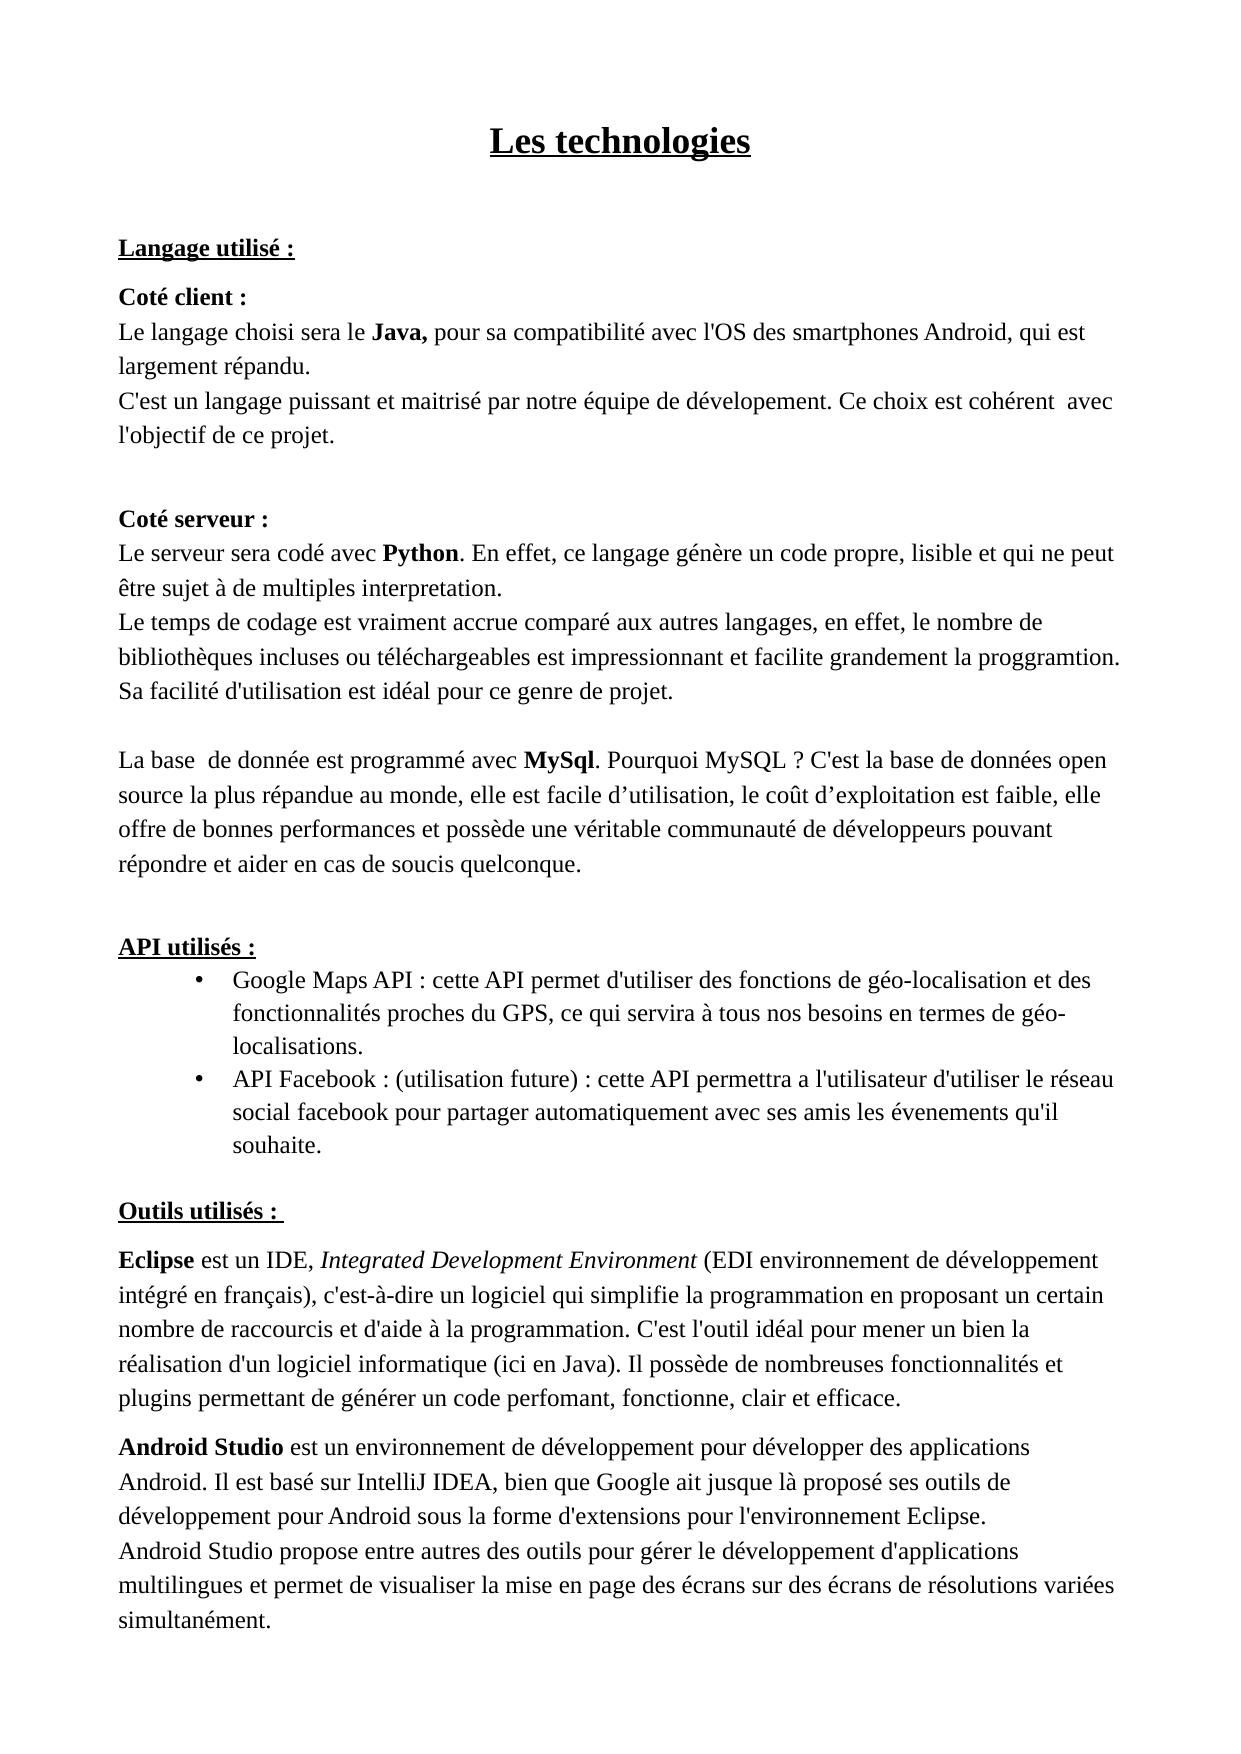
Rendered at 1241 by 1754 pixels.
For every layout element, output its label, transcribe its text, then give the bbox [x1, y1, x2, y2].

subtitle API utilisés : [118, 932, 1122, 961]
text C'est un langage puissant et maitrisé par notre équipe de dévelopement. Ce choix est cohérent avec l'objectif de ce projet. [118, 386, 1122, 449]
subtitle API Facebook : (utilisation future) : cette API permettra a l'utilisateur d'utiliser le réseau social facebook pour partager automatiquement avec ses amis les évenements qu'il souhaite. [195, 1064, 1122, 1159]
text Coté client : [118, 282, 1122, 311]
text Coté serveur : [118, 504, 1122, 533]
text Le serveur sera codé avec Python. En effet, ce langage génère un code propre, lisible et qui ne peut être sujet à de multiples interpretation. Le temps de codage est vraiment accrue comparé aux autres langages, en effet, le nombre de bibliothèques incluses ou téléchargeables est impressionnant et facilite grandement la proggramtion. Sa facilité d'utilisation est idéal pour ce genre de projet. [118, 538, 1122, 705]
text Android Studio est un environnement de développement pour développer des applications Android. Il est basé sur IntelliJ IDEA, bien que Google ait jusque là proposé ses outils de développement pour Android sous la forme d'extensions pour l'environnement Eclipse. [118, 1432, 1122, 1530]
text Android Studio propose entre autres des outils pour gérer le développement d'applications multilingues et permet de visualiser la mise en page des écrans sur des écrans de résolutions variées simultanément. [118, 1536, 1122, 1634]
text Langage utilisé : [118, 233, 1122, 262]
text Eclipse est un IDE, Integrated Development Environment (EDI environnement de développement intégré en français), c'est-à-dire un logiciel qui simplifie la programmation en proposant un certain nombre de raccourcis et d'aide à la programmation. C'est l'outil idéal pour mener un bien la réalisation d'un logiciel informatique (ici en Java). Il possède de nombreuses fonctionnalités et plugins permettant de générer un code perfomant, fonctionne, clair et efficace. [118, 1246, 1122, 1412]
text Outils utilisés : [118, 1196, 1122, 1225]
text Les technologies [118, 118, 1122, 161]
text Le langage choisi sera le Java, pour sa compatibilité avec l'OS des smartphones Android, qui est largement répandu. [118, 317, 1122, 380]
text La base de donnée est programmé avec MySql. Pourquoi MySQL ? C'est la base de données open source la plus répandue au monde, elle est facile d’utilisation, le coût d’exploitation est faible, elle offre de bonnes performances et possède une véritable communauté de développeurs pouvant répondre et aider en cas de soucis quelconque. [118, 745, 1122, 877]
subtitle Google Maps API : cette API permet d'utiliser des fonctions de géo-localisation et des fonctionnalités proches du GPS, ce qui servira à tous nos besoins en termes de géo-localisations. [195, 965, 1122, 1060]
